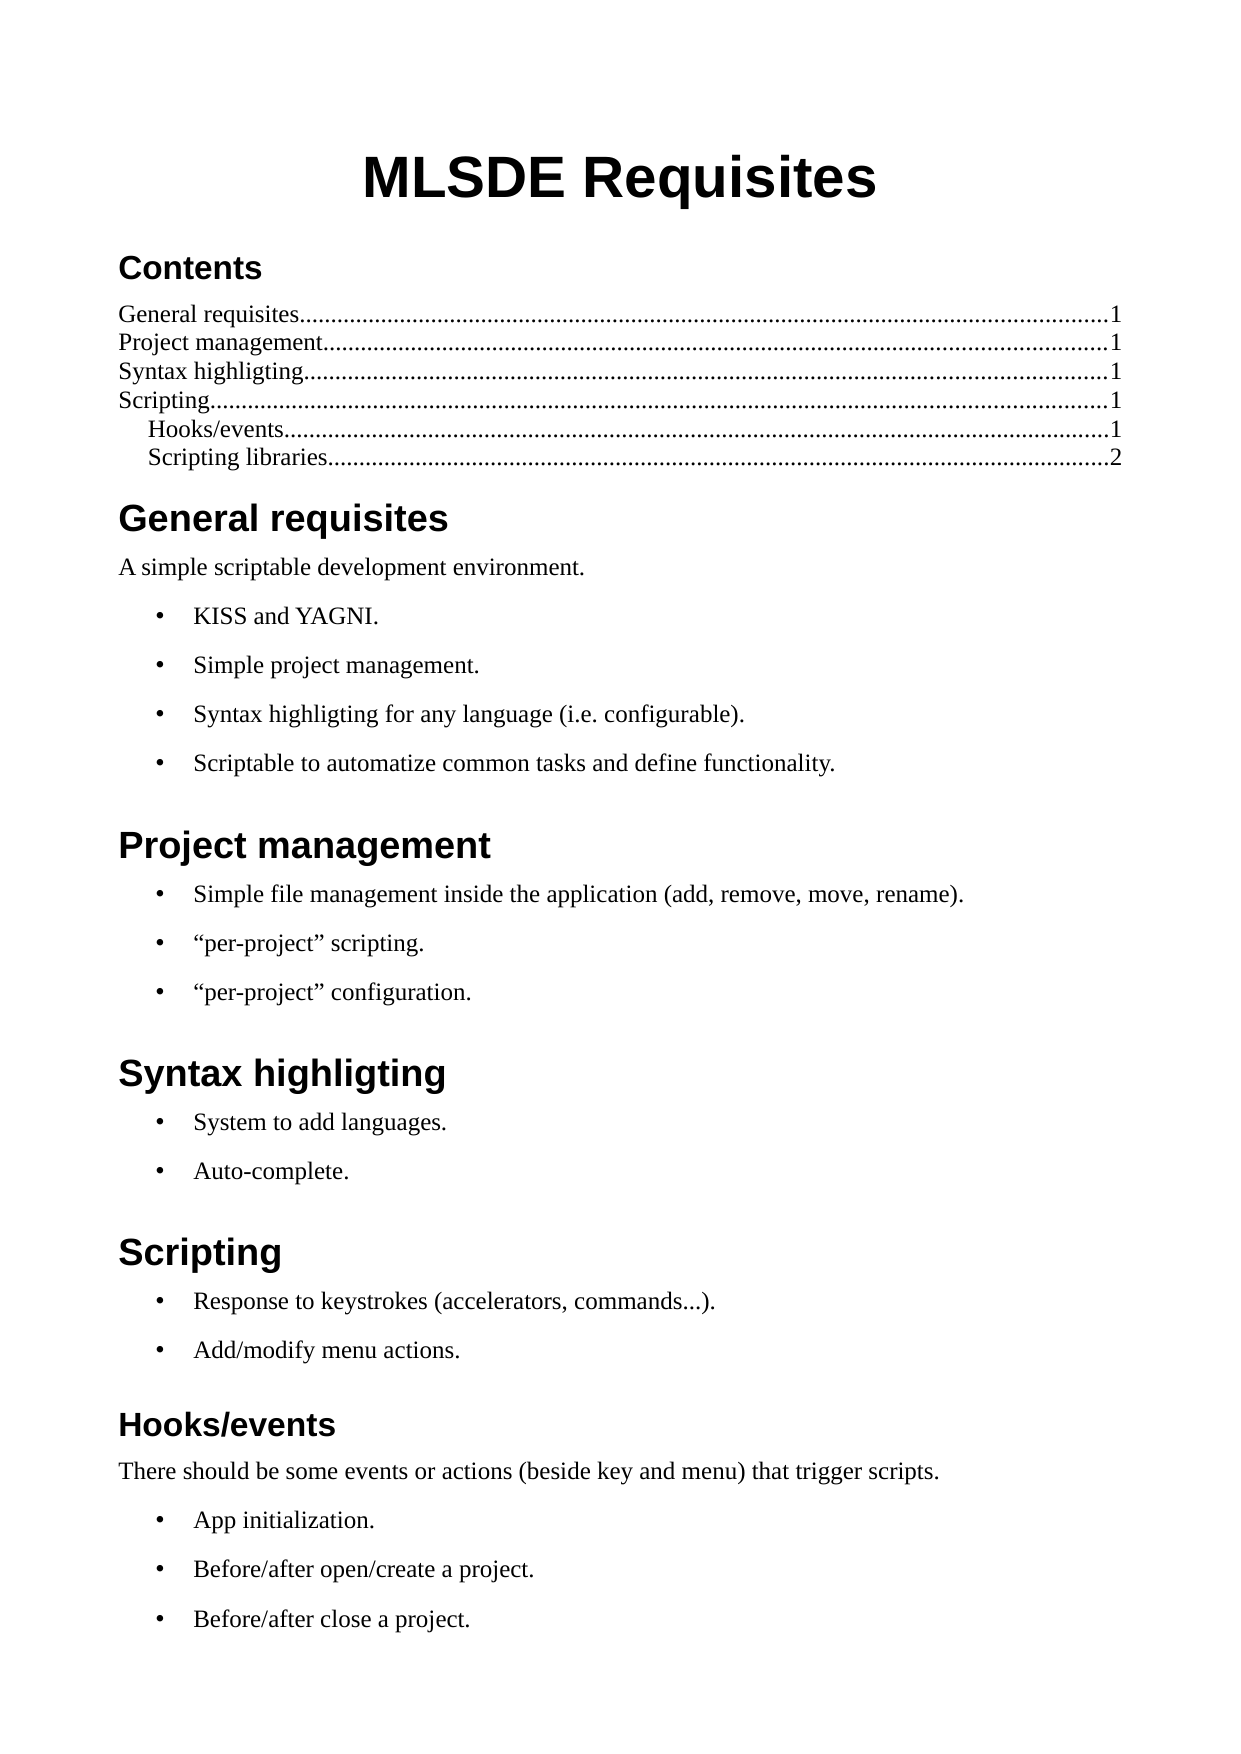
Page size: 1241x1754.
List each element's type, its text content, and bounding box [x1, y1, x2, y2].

text Project management 1 [118, 327, 1122, 356]
subtitle Syntax highligting [118, 1051, 1122, 1094]
list Response to keystrokes (accelerators, commands...). [156, 1286, 1122, 1315]
subtitle Hooks/events [118, 1405, 1122, 1444]
text Syntax highligting 1 [118, 356, 1122, 385]
list Syntax highligting for any language (i.e. configurable). [156, 699, 1122, 728]
list Before/after open/create a project. [156, 1554, 1122, 1583]
list “per-project” scripting. [156, 928, 1122, 957]
text Scripting 1 [118, 385, 1122, 414]
list “per-project” configuration. [156, 977, 1122, 1006]
subtitle Contents [118, 248, 1122, 286]
list Scriptable to automatize common tasks and define functionality. [156, 748, 1122, 777]
subtitle Scripting [118, 1230, 1122, 1274]
text General requisites 1 [118, 299, 1122, 327]
text Scripting libraries 2 [148, 442, 1122, 471]
text Hooks/events 1 [148, 414, 1122, 442]
list App initialization. [156, 1506, 1122, 1534]
list Auto-complete. [156, 1156, 1122, 1185]
subtitle General requisites [118, 496, 1122, 540]
list Simple project management. [156, 650, 1122, 679]
list System to add languages. [156, 1107, 1122, 1136]
list Add/modify menu actions. [156, 1335, 1122, 1364]
subtitle Project management [118, 823, 1122, 866]
text There should be some events or actions (beside key and menu) that trigger scripts. [118, 1456, 1122, 1485]
title MLSDE Requisites [118, 143, 1122, 210]
list Before/after close a project. [156, 1604, 1122, 1632]
list KISS and YAGNI. [156, 601, 1122, 630]
text A simple scriptable development environment. [118, 552, 1122, 581]
list Simple file management inside the application (add, remove, move, rename). [156, 879, 1122, 907]
